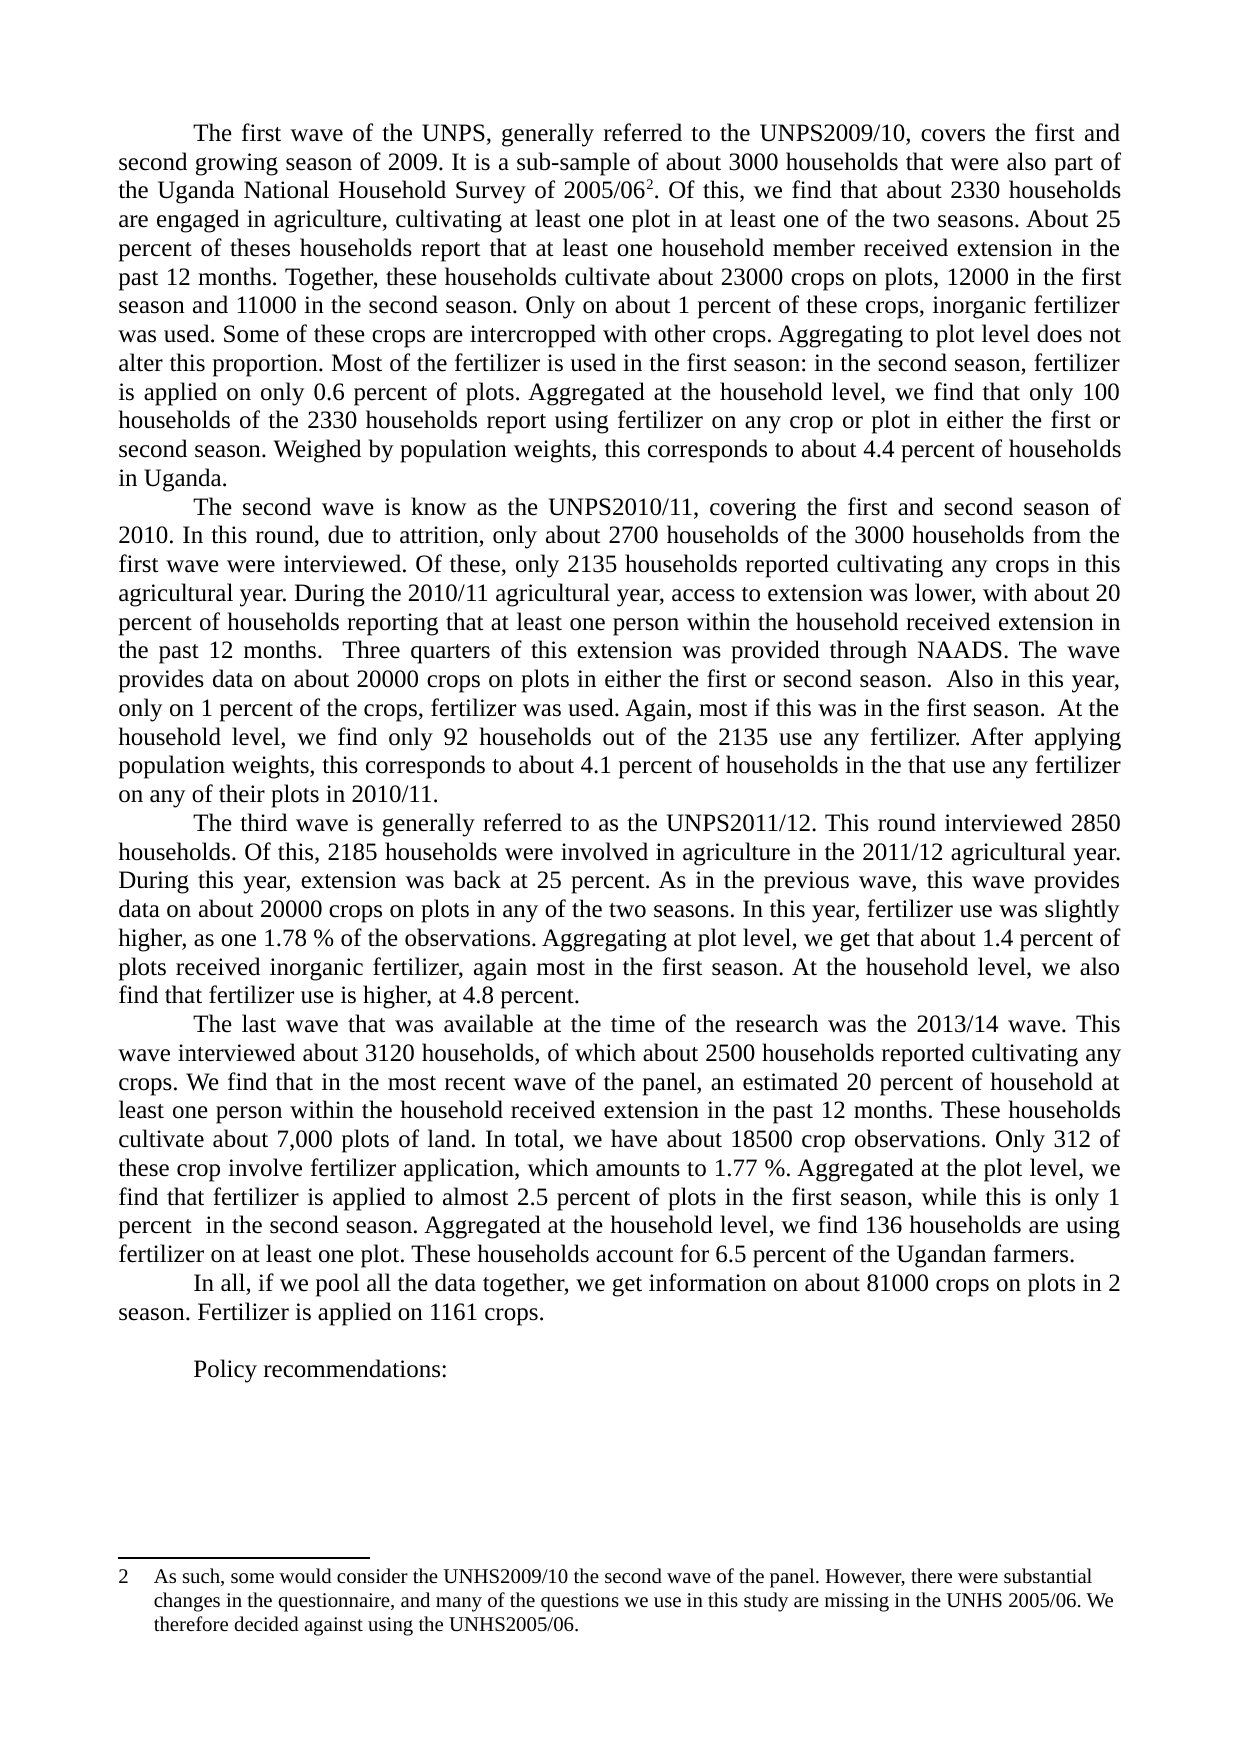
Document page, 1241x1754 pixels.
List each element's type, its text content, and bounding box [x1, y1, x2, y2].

text The second wave is know as the UNPS2010/11, covering the first and second season of 2010. In this round, due to attrition, only about 2700 households of the 3000 households from the first wave were interviewed. Of these, only 2135 households reported cultivating any crops in this agricultural year. During the 2010/11 agricultural year, access to extension was lower, with about 20 percent of households reporting that at least one person within the household received extension in the past 12 months. Three quarters of this extension was provided through NAADS. The wave provides data on about 20000 crops on plots in either the first or second season. Also in this year, only on 1 percent of the crops, fertilizer was used. Again, most if this was in the first season. At the household level, we find only 92 households out of the 2135 use any fertilizer. After applying population weights, this corresponds to about 4.1 percent of households in the that use any fertilizer on any of their plots in 2010/11. [118, 492, 1122, 808]
text The third wave is generally referred to as the UNPS2011/12. This round interviewed 2850 households. Of this, 2185 households were involved in agriculture in the 2011/12 agricultural year. During this year, extension was back at 25 percent. As in the previous wave, this wave provides data on about 20000 crops on plots in any of the two seasons. In this year, fertilizer use was slightly higher, as one 1.78 % of the observations. Aggregating at plot level, we get that about 1.4 percent of plots received inorganic fertilizer, again most in the first season. At the household level, we also find that fertilizer use is higher, at 4.8 percent. [118, 808, 1122, 1009]
text As such, some would consider the UNHS2009/10 the second wave of the panel. However, there were substantial changes in the questionnaire, and many of the questions we use in this study are missing in the UNHS 2005/06. We therefore decided against using the UNHS2005/06. [118, 1564, 1122, 1636]
text In all, if we pool all the data together, we get information on about 81000 crops on plots in 2 season. Fertilizer is applied on 1161 crops. [118, 1268, 1122, 1326]
text The last wave that was available at the time of the research was the 2013/14 wave. This wave interviewed about 3120 households, of which about 2500 households reported cultivating any crops. We find that in the most recent wave of the panel, an estimated 20 percent of household at least one person within the household received extension in the past 12 months. These households cultivate about 7,000 plots of land. In total, we have about 18500 crop observations. Only 312 of these crop involve fertilizer application, which amounts to 1.77 %. Aggregated at the plot level, we find that fertilizer is applied to almost 2.5 percent of plots in the first season, while this is only 1 percent in the second season. Aggregated at the household level, we find 136 households are using fertilizer on at least one plot. These households account for 6.5 percent of the Ugandan farmers. [118, 1009, 1122, 1268]
text Policy recommendations: [118, 1354, 1122, 1383]
text The first wave of the UNPS, generally referred to the UNPS2009/10, covers the first and second growing season of 2009. It is a sub-sample of about 3000 households that were also part of the Uganda National Household Survey of 2005/06. Of this, we find that about 2330 households are engaged in agriculture, cultivating at least one plot in at least one of the two seasons. About 25 percent of theses households report that at least one household member received extension in the past 12 months. Together, these households cultivate about 23000 crops on plots, 12000 in the first season and 11000 in the second season. Only on about 1 percent of these crops, inorganic fertilizer was used. Some of these crops are intercropped with other crops. Aggregating to plot level does not alter this proportion. Most of the fertilizer is used in the first season: in the second season, fertilizer is applied on only 0.6 percent of plots. Aggregated at the household level, we find that only 100 households of the 2330 households report using fertilizer on any crop or plot in either the first or second season. Weighed by population weights, this corresponds to about 4.4 percent of households in Uganda. [118, 118, 1122, 492]
